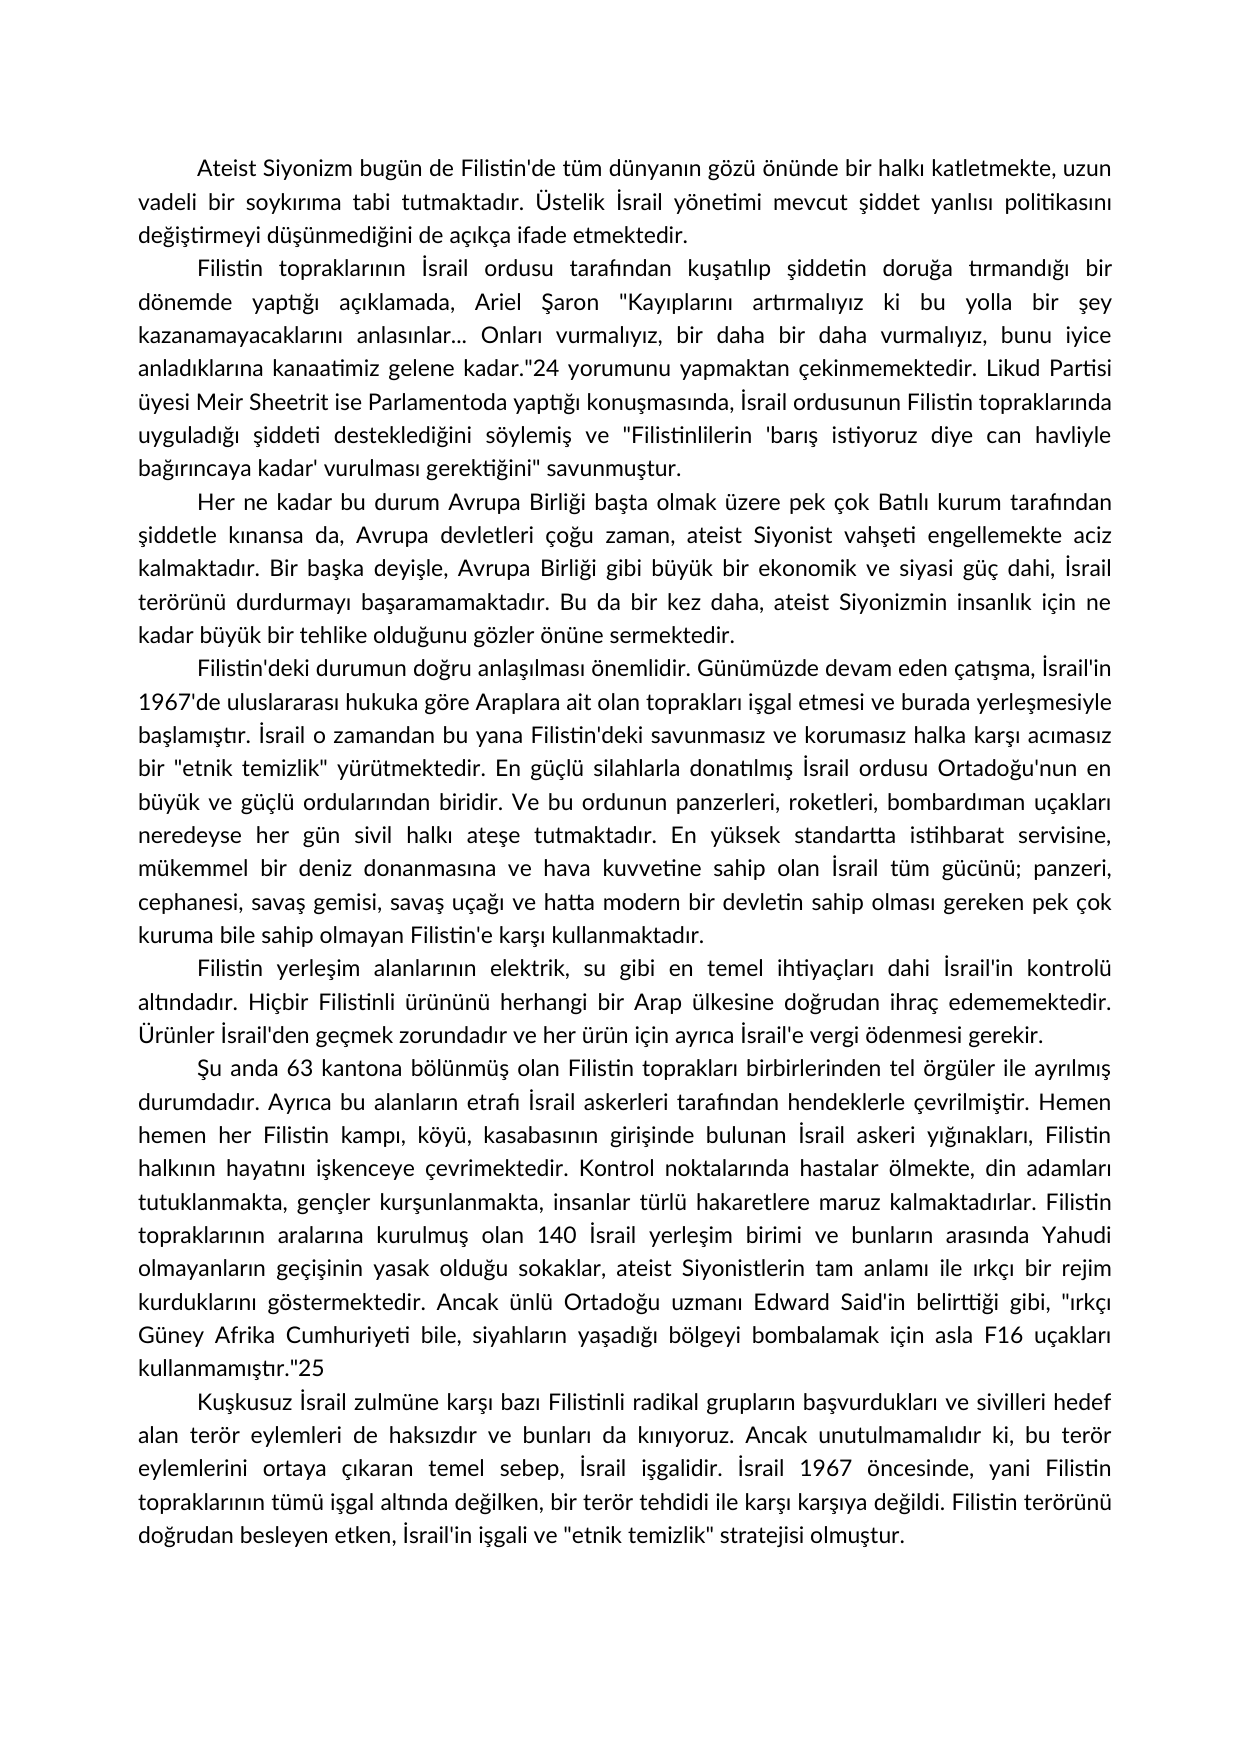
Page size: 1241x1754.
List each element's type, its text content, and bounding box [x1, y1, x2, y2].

text Ateist Siyonizm bugün de Filistin'de tüm dünyanın gözü önünde bir halkı katletmekte, uzun vadeli bir soykırıma tabi tutmaktadır. Üstelik İsrail yönetimi mevcut şiddet yanlısı politikasını değiştirmeyi düşünmediğini de açıkça ifade etmektedir. [138, 150, 1113, 250]
text Her ne kadar bu durum Avrupa Birliği başta olmak üzere pek çok Batılı kurum tarafından şiddetle kınansa da, Avrupa devletleri çoğu zaman, ateist Siyonist vahşeti engellemekte aciz kalmaktadır. Bir başka deyişle, Avrupa Birliği gibi büyük bir ekonomik ve siyasi güç dahi, İsrail terörünü durdurmayı başaramamaktadır. Bu da bir kez daha, ateist Siyonizmin insanlık için ne kadar büyük bir tehlike olduğunu gözler önüne sermektedir. [138, 483, 1113, 650]
text Filistin yerleşim alanlarının elektrik, su gibi en temel ihtiyaçları dahi İsrail'in kontrolü altındadır. Hiçbir Filistinli ürününü herhangi bir Arap ülkesine doğrudan ihraç edememektedir. Ürünler İsrail'den geçmek zorundadır ve her ürün için ayrıca İsrail'e vergi ödenmesi gerekir. [138, 950, 1113, 1050]
text Şu anda 63 kantona bölünmüş olan Filistin toprakları birbirlerinden tel örgüler ile ayrılmış durumdadır. Ayrıca bu alanların etrafı İsrail askerleri tarafından hendeklerle çevrilmiştir. Hemen hemen her Filistin kampı, köyü, kasabasının girişinde bulunan İsrail askeri yığınakları, Filistin halkının hayatını işkenceye çevrimektedir. Kontrol noktalarında hastalar ölmekte, din adamları tutuklanmakta, gençler kurşunlanmakta, insanlar türlü hakaretlere maruz kalmaktadırlar. Filistin topraklarının aralarına kurulmuş olan 140 İsrail yerleşim birimi ve bunların arasında Yahudi olmayanların geçişinin yasak olduğu sokaklar, ateist Siyonistlerin tam anlamı ile ırkçı bir rejim kurduklarını göstermektedir. Ancak ünlü Ortadoğu uzmanı Edward Said'in belirttiği gibi, "ırkçı Güney Afrika Cumhuriyeti bile, siyahların yaşadığı bölgeyi bombalamak için asla F16 uçakları kullanmamıştır."25 [138, 1050, 1113, 1383]
text Filistin'deki durumun doğru anlaşılması önemlidir. Günümüzde devam eden çatışma, İsrail'in 1967'de uluslararası hukuka göre Araplara ait olan toprakları işgal etmesi ve burada yerleşmesiyle başlamıştır. İsrail o zamandan bu yana Filistin'deki savunmasız ve korumasız halka karşı acımasız bir "etnik temizlik" yürütmektedir. En güçlü silahlarla donatılmış İsrail ordusu Ortadoğu'nun en büyük ve güçlü ordularından biridir. Ve bu ordunun panzerleri, roketleri, bombardıman uçakları neredeyse her gün sivil halkı ateşe tutmaktadır. En yüksek standartta istihbarat servisine, mükemmel bir deniz donanmasına ve hava kuvvetine sahip olan İsrail tüm gücünü; panzeri, cephanesi, savaş gemisi, savaş uçağı ve hatta modern bir devletin sahip olması gereken pek çok kuruma bile sahip olmayan Filistin'e karşı kullanmaktadır. [138, 650, 1113, 950]
text Filistin topraklarının İsrail ordusu tarafından kuşatılıp şiddetin doruğa tırmandığı bir dönemde yaptığı açıklamada, Ariel Şaron "Kayıplarını artırmalıyız ki bu yolla bir şey kazanamayacaklarını anlasınlar... Onları vurmalıyız, bir daha bir daha vurmalıyız, bunu iyice anladıklarına kanaatimiz gelene kadar."24 yorumunu yapmaktan çekinmemektedir. Likud Partisi üyesi Meir Sheetrit ise Parlamentoda yaptığı konuşmasında, İsrail ordusunun Filistin topraklarında uyguladığı şiddeti desteklediğini söylemiş ve "Filistinlilerin 'barış istiyoruz diye can havliyle bağırıncaya kadar' vurulması gerektiğini" savunmuştur. [138, 250, 1113, 483]
text Kuşkusuz İsrail zulmüne karşı bazı Filistinli radikal grupların başvurdukları ve sivilleri hedef alan terör eylemleri de haksızdır ve bunları da kınıyoruz. Ancak unutulmamalıdır ki, bu terör eylemlerini ortaya çıkaran temel sebep, İsrail işgalidir. İsrail 1967 öncesinde, yani Filistin topraklarının tümü işgal altında değilken, bir terör tehdidi ile karşı karşıya değildi. Filistin terörünü doğrudan besleyen etken, İsrail'in işgali ve "etnik temizlik" stratejisi olmuştur. [138, 1383, 1113, 1550]
